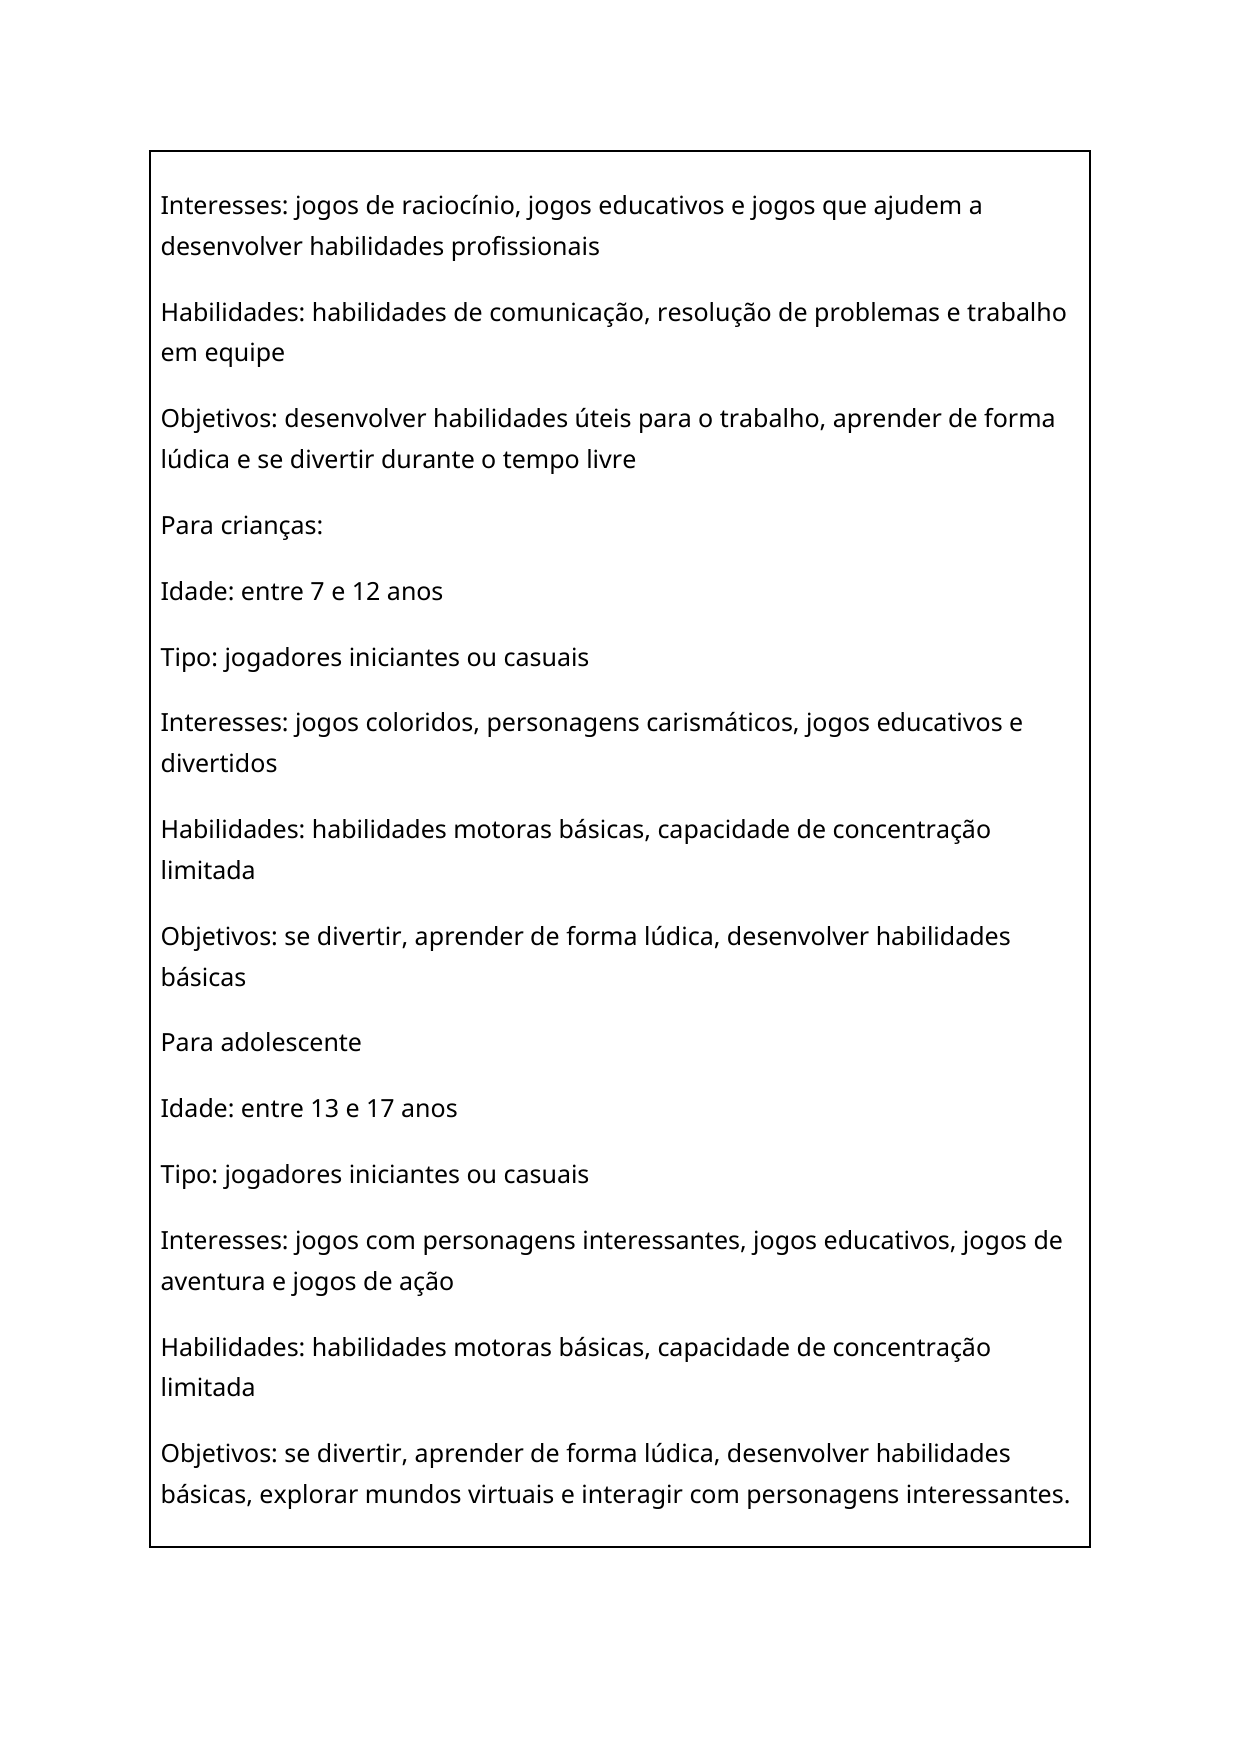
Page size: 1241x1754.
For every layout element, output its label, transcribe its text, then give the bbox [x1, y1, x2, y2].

table_cell Interesses: jogos de raciocínio, jogos educativos e jogos que ajudem a desenvolver habilidades profissionais Habilidades: habilidades de comunicação, resolução de problemas e trabalho em equipe Objetivos: desenvolver habilidades úteis para o trabalho, aprender de forma lúdica e se divertir durante o tempo livre Para crianças: Idade: entre 7 e 12 anos Tipo: jogadores iniciantes ou casuais Interesses: jogos coloridos, personagens carismáticos, jogos educativos e divertidos Habilidades: habilidades motoras básicas, capacidade de concentração limitada Objetivos: se divertir, aprender de forma lúdica, desenvolver habilidades básicas Para adolescente Idade: entre 13 e 17 anos Tipo: jogadores iniciantes ou casuais Interesses: jogos com personagens interessantes, jogos educativos, jogos de aventura e jogos de ação Habilidades: habilidades motoras básicas, capacidade de concentração limitada Objetivos: se divertir, aprender de forma lúdica, desenvolver habilidades básicas, explorar mundos virtuais e interagir com personagens interessantes. [151, 152, 1089, 1546]
